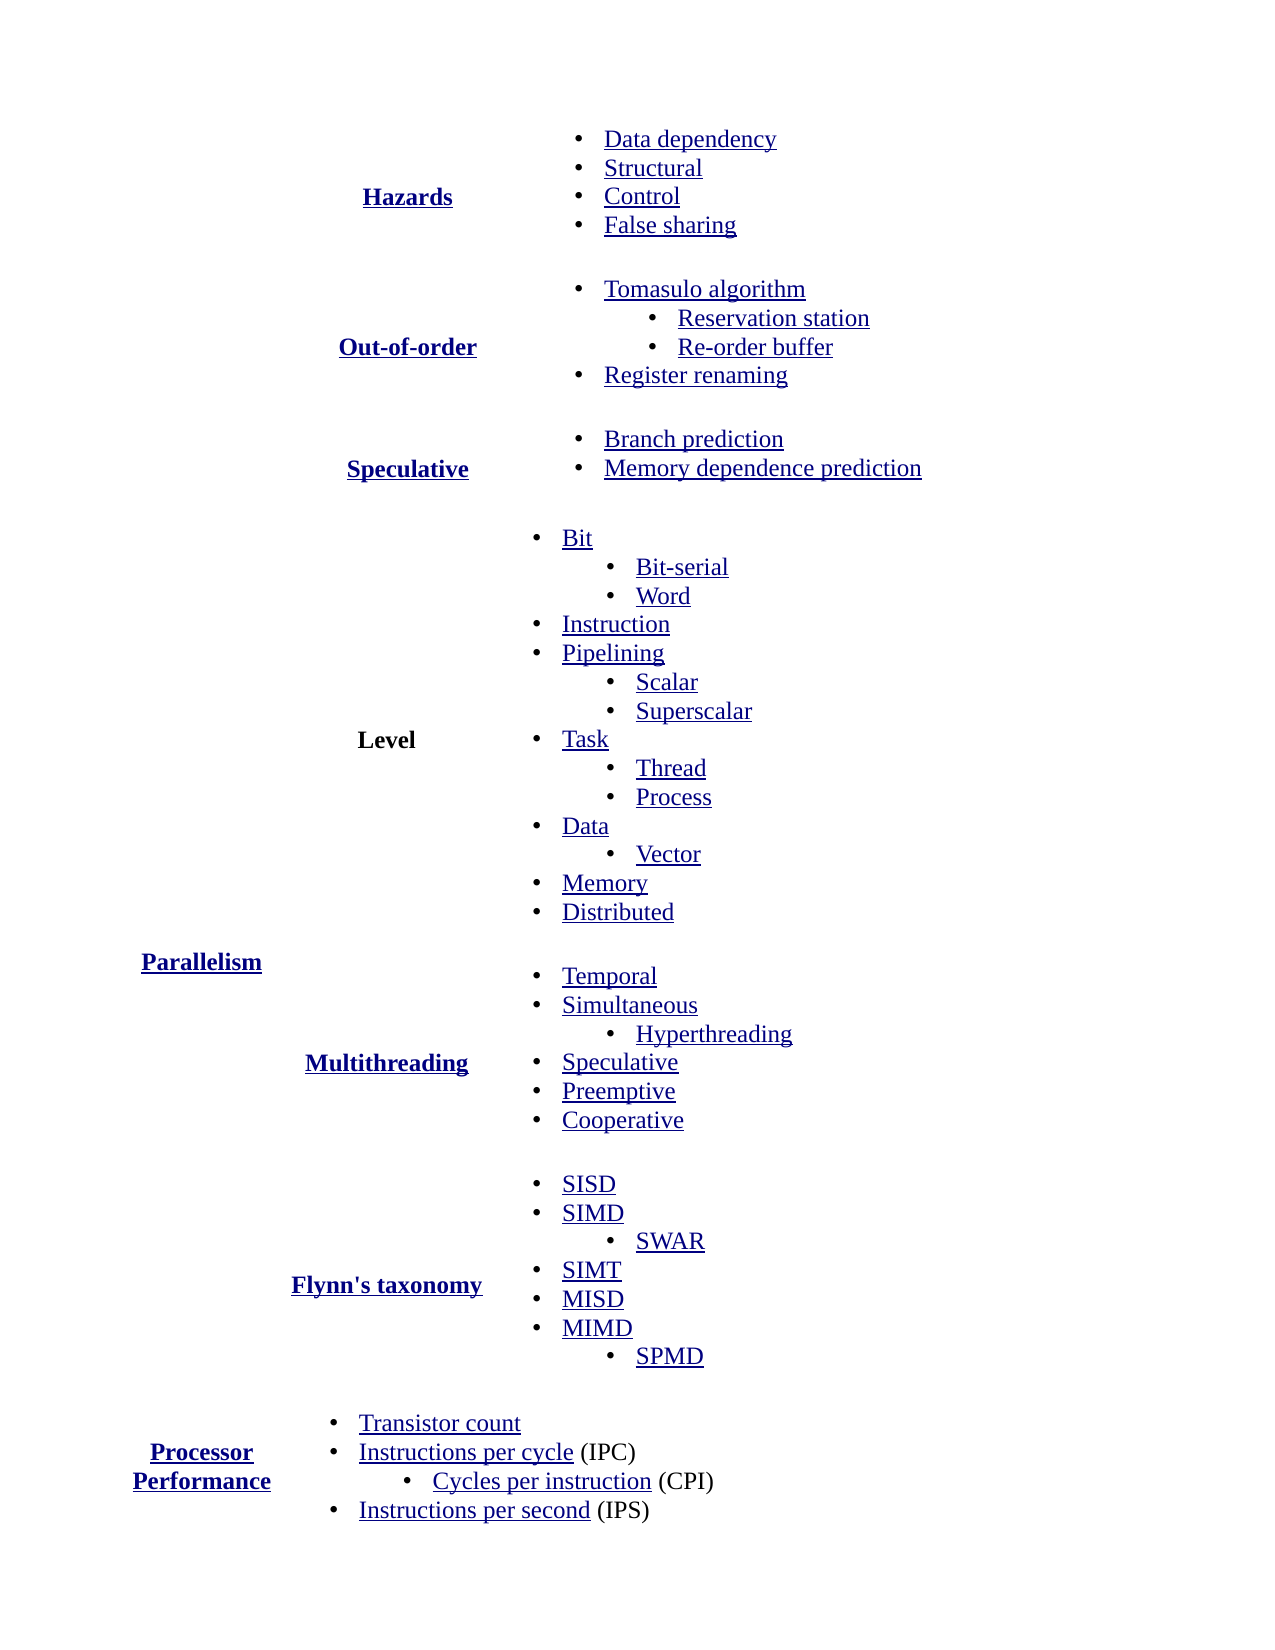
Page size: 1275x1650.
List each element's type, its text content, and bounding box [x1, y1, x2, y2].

table_cell Processor Performance [118, 1406, 285, 1526]
table_cell Transistor count Instructions per cycle (IPC) Cycles per instruction (CPI) Instructions per second (IPS) Floating-point operations per second (FLOPS) Transactions per second (TPS) Synaptic updates per second (SUPS) Performance per watt (PPW) Cache performance metrics Computer performance by orders of magnitude [285, 1406, 999, 1526]
table_header Bit Bit-serial Word Instruction Pipelining Scalar Superscalar Task Thread Process Data Vector Memory Distributed [488, 520, 808, 958]
table_cell SISD SIMD SWAR SIMT MISD MIMD SPMD [488, 1166, 808, 1403]
table_cell Data dependency Structural Control False sharing [530, 121, 937, 271]
table_cell Speculative [285, 422, 530, 514]
table_cell Parallelism [118, 518, 285, 1406]
table_cell Temporal Simultaneous Hyperthreading Speculative Preemptive Cooperative [488, 958, 808, 1166]
table_cell Tomasulo algorithm Reservation station Re-order buffer Register renaming [530, 271, 937, 422]
table_cell [285, 118, 999, 517]
table_cell Out-of-order [285, 271, 530, 422]
table_cell Branch prediction Memory dependence prediction [530, 422, 937, 514]
table_cell [118, 118, 285, 517]
table_cell Flynn's taxonomy [285, 1166, 488, 1403]
table_cell [285, 518, 999, 1406]
table_header Level [285, 520, 488, 958]
table_cell Hazards [285, 121, 530, 271]
table_cell Multithreading [285, 958, 488, 1166]
